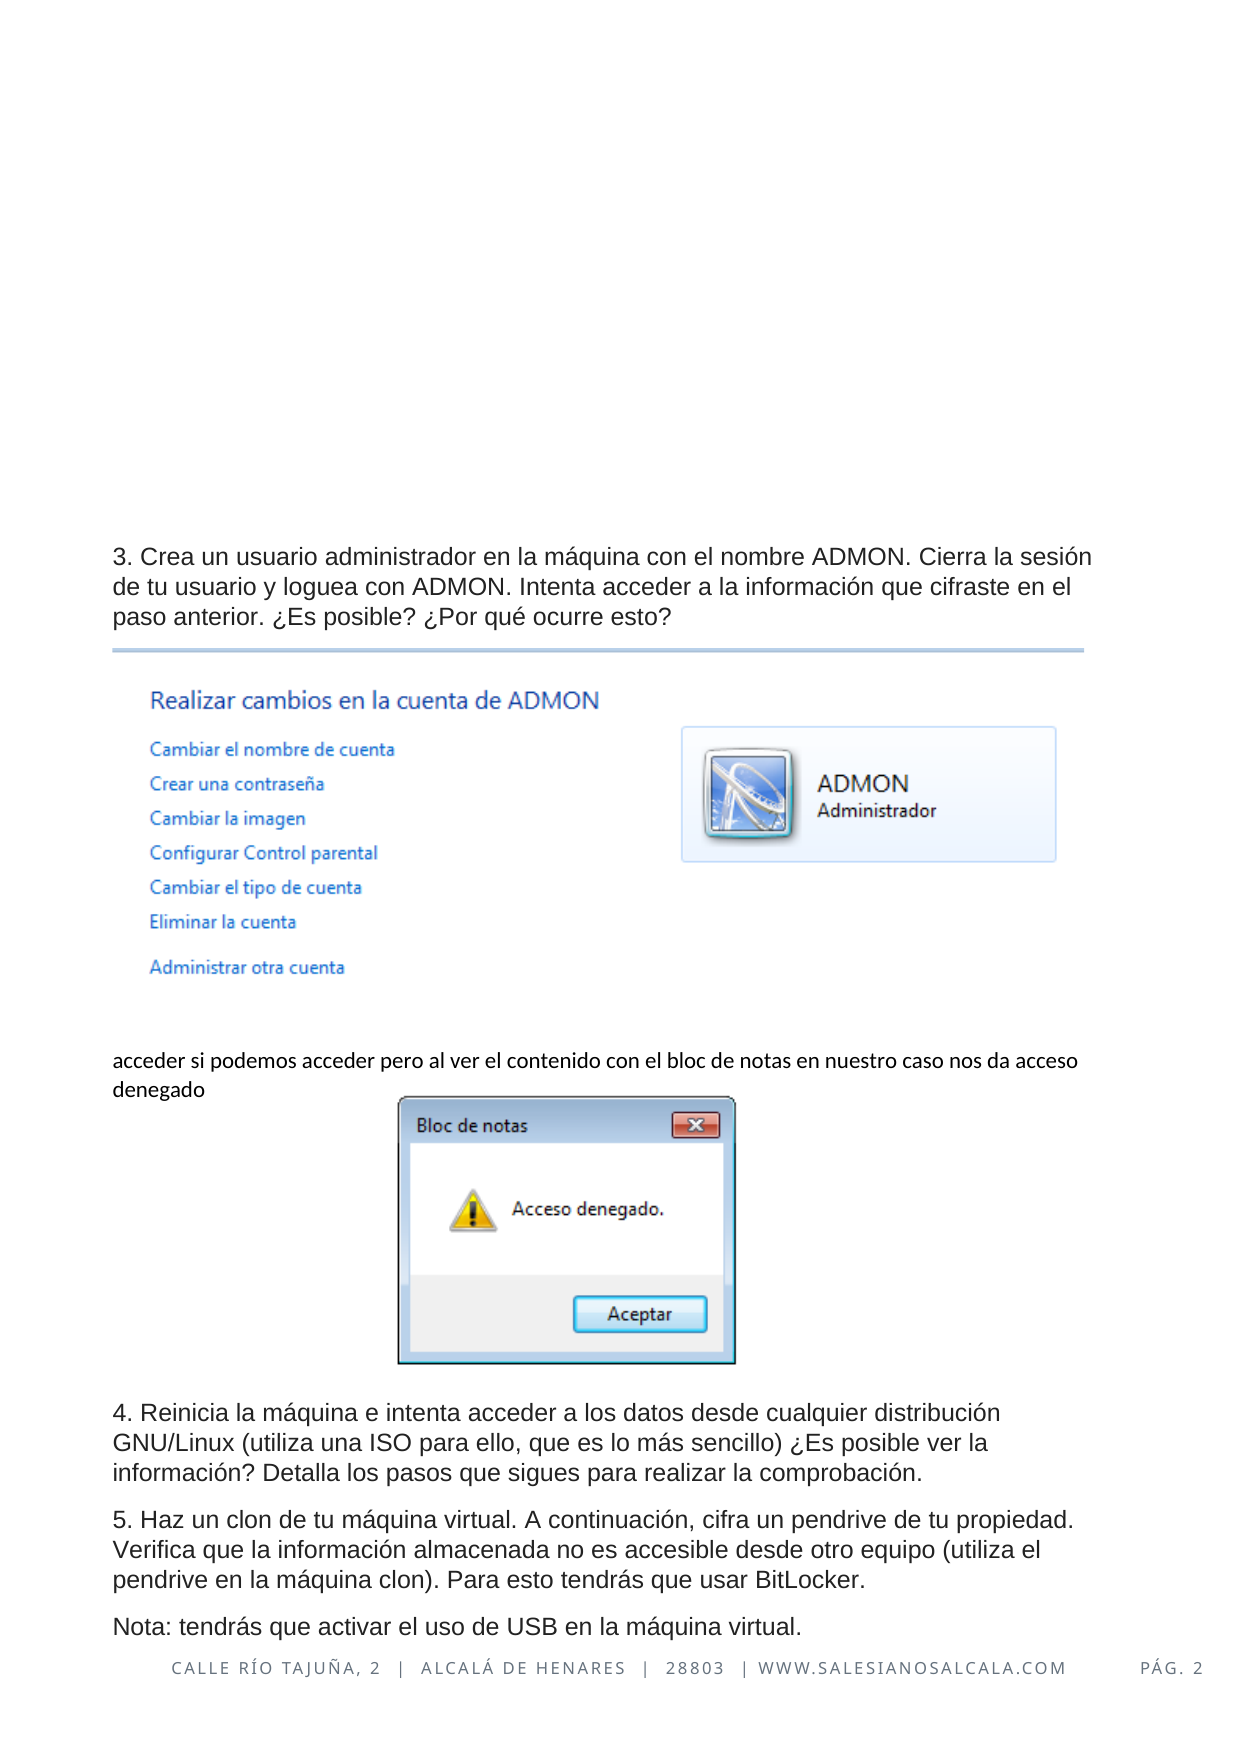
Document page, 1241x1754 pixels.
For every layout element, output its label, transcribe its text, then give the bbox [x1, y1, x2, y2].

text 3. Crea un usuario administrador en la máquina con el nombre ADMON. Cierra la sesión de tu usuario y loguea con ADMON. Intenta acceder a la información que cifraste en el paso anterior. ¿Es posible? ¿Por qué ocurre esto? [112, 542, 1128, 631]
text Nota: tendrás que activar el uso de USB en la máquina virtual. [112, 1612, 1128, 1641]
text 5. Haz un clon de tu máquina virtual. A continuación, cifra un pendrive de tu propiedad. Verifica que la información almacenada no es accesible desde otro equipo (utiliza el pendrive en la máquina clon). Para esto tendrás que usar BitLocker. [112, 1505, 1128, 1594]
text 4. Reinicia la máquina e intenta acceder a los datos desde cualquier distribución GNU/Linux (utiliza una ISO para ello, que es lo más sencillo) ¿Es posible ver la información? Detalla los pasos que sigues para realizar la comprobación. [112, 1398, 1128, 1487]
text acceder si podemos acceder pero al ver el contenido con el bloc de notas en nuestro caso nos da acceso denegado [112, 1046, 1128, 1104]
